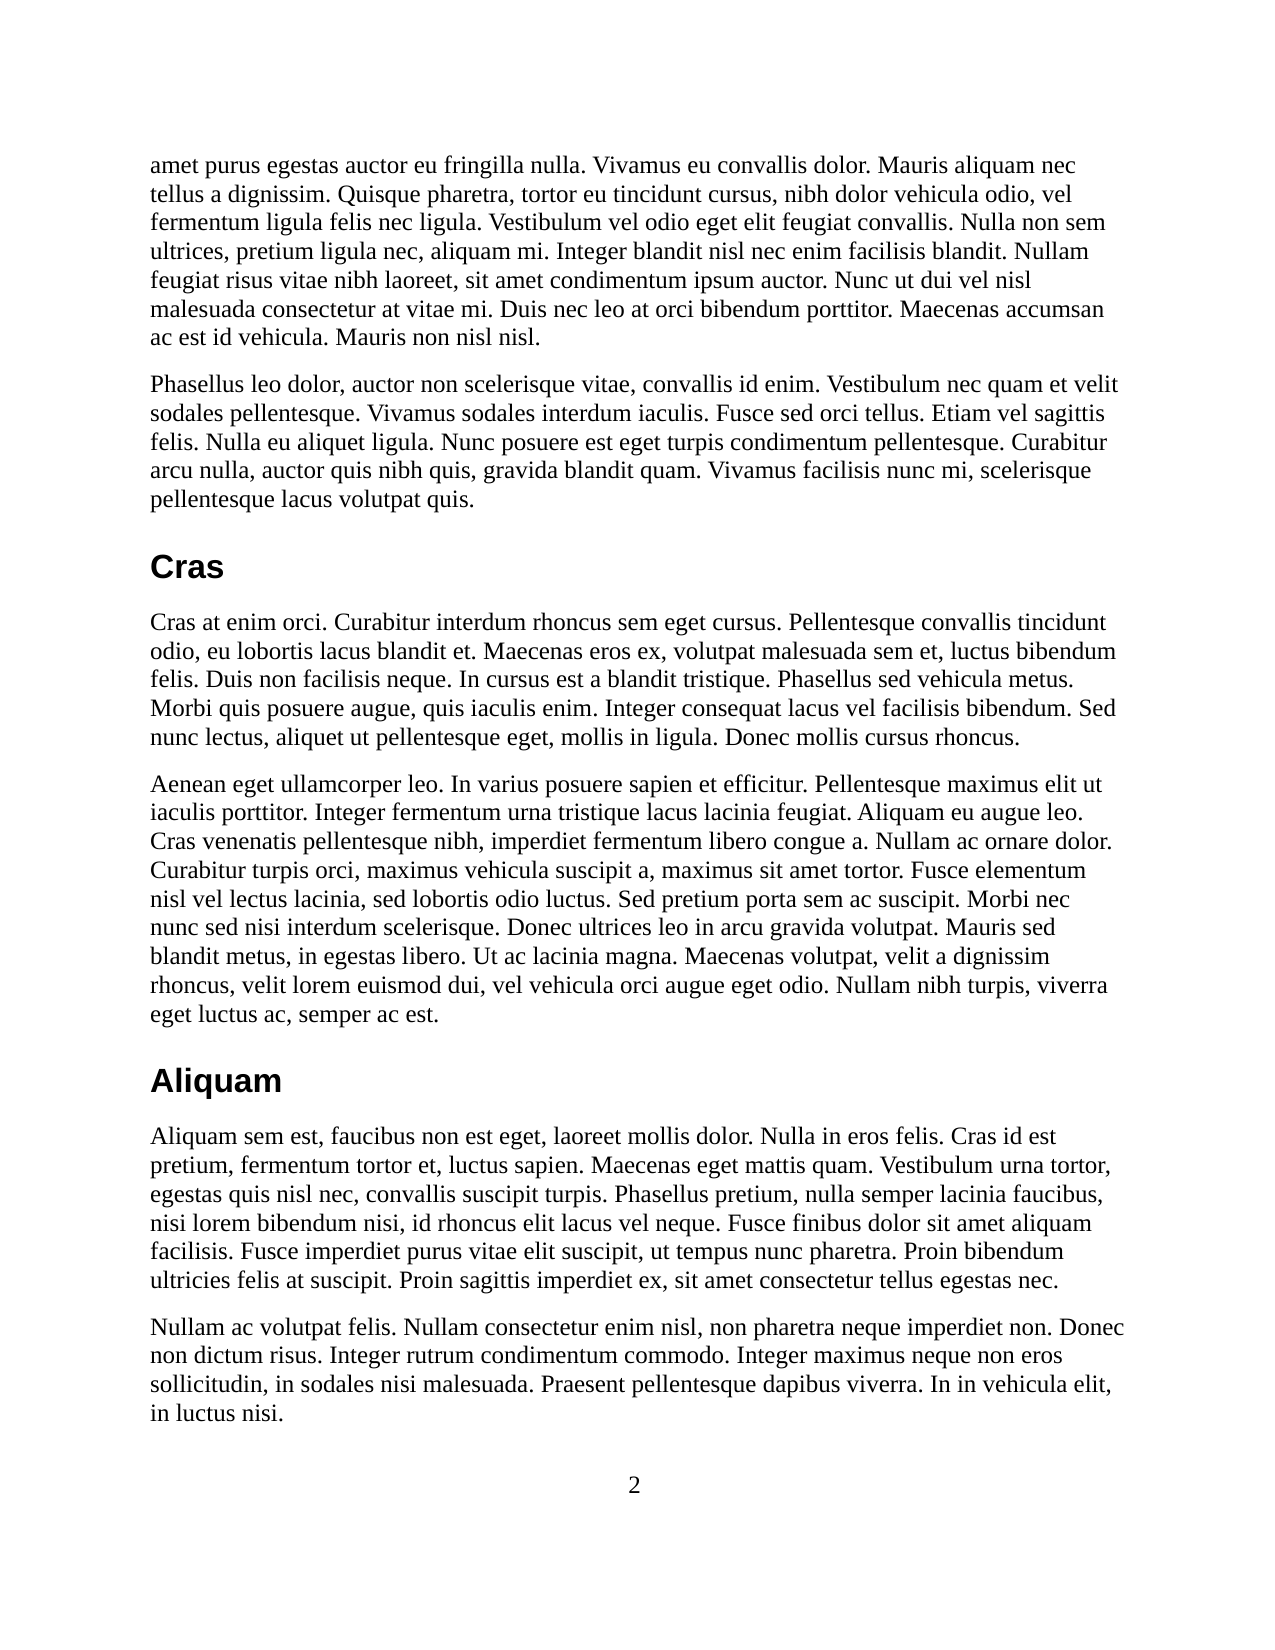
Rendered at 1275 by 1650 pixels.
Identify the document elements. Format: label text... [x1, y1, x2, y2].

text Aenean eget ullamcorper leo. In varius posuere sapien et efficitur. Pellentesque maximus elit ut iaculis porttitor. Integer fermentum urna tristique lacus lacinia feugiat. Aliquam eu augue leo. Cras venenatis pellentesque nibh, imperdiet fermentum libero congue a. Nullam ac ornare dolor. Curabitur turpis orci, maximus vehicula suscipit a, maximus sit amet tortor. Fusce elementum nisl vel lectus lacinia, sed lobortis odio luctus. Sed pretium porta sem ac suscipit. Morbi nec nunc sed nisi interdum scelerisque. Donec ultrices leo in arcu gravida volutpat. Mauris sed blandit metus, in egestas libero. Ut ac lacinia magna. Maecenas volutpat, velit a dignissim rhoncus, velit lorem euismod dui, vel vehicula orci augue eget odio. Nullam nibh turpis, viverra eget luctus ac, semper ac est. [150, 769, 1125, 1027]
text Phasellus leo dolor, auctor non scelerisque vitae, convallis id enim. Vestibulum nec quam et velit sodales pellentesque. Vivamus sodales interdum iaculis. Fusce sed orci tellus. Etiam vel sagittis felis. Nulla eu aliquet ligula. Nunc posuere est eget turpis condimentum pellentesque. Curabitur arcu nulla, auctor quis nibh quis, gravida blandit quam. Vivamus facilisis nunc mi, scelerisque pellentesque lacus volutpat quis. [150, 369, 1125, 513]
text Nullam ac volutpat felis. Nullam consectetur enim nisl, non pharetra neque imperdiet non. Donec non dictum risus. Integer rutrum condimentum commodo. Integer maximus neque non eros sollicitudin, in sodales nisi malesuada. Praesent pellentesque dapibus viverra. In in vehicula elit, in luctus nisi. [150, 1312, 1125, 1427]
subtitle Cras [150, 547, 1125, 586]
subtitle Aliquam [150, 1061, 1125, 1100]
text amet purus egestas auctor eu fringilla nulla. Vivamus eu convallis dolor. Mauris aliquam nec tellus a dignissim. Quisque pharetra, tortor eu tincidunt cursus, nibh dolor vehicula odio, vel fermentum ligula felis nec ligula. Vestibulum vel odio eget elit feugiat convallis. Nulla non sem ultrices, pretium ligula nec, aliquam mi. Integer blandit nisl nec enim facilisis blandit. Nullam feugiat risus vitae nibh laoreet, sit amet condimentum ipsum auctor. Nunc ut dui vel nisl malesuada consectetur at vitae mi. Duis nec leo at orci bibendum porttitor. Maecenas accumsan ac est id vehicula. Mauris non nisl nisl. [150, 150, 1125, 351]
text Aliquam sem est, faucibus non est eget, laoreet mollis dolor. Nulla in eros felis. Cras id est pretium, fermentum tortor et, luctus sapien. Maecenas eget mattis quam. Vestibulum urna tortor, egestas quis nisl nec, convallis suscipit turpis. Phasellus pretium, nulla semper lacinia faucibus, nisi lorem bibendum nisi, id rhoncus elit lacus vel neque. Fusce finibus dolor sit amet aliquam facilisis. Fusce imperdiet purus vitae elit suscipit, ut tempus nunc pharetra. Proin bibendum ultricies felis at suscipit. Proin sagittis imperdiet ex, sit amet consectetur tellus egestas nec. [150, 1121, 1125, 1294]
text Cras at enim orci. Curabitur interdum rhoncus sem eget cursus. Pellentesque convallis tincidunt odio, eu lobortis lacus blandit et. Maecenas eros ex, volutpat malesuada sem et, luctus bibendum felis. Duis non facilisis neque. In cursus est a blandit tristique. Phasellus sed vehicula metus. Morbi quis posuere augue, quis iaculis enim. Integer consequat lacus vel facilisis bibendum. Sed nunc lectus, aliquet ut pellentesque eget, mollis in ligula. Donec mollis cursus rhoncus. [150, 607, 1125, 751]
